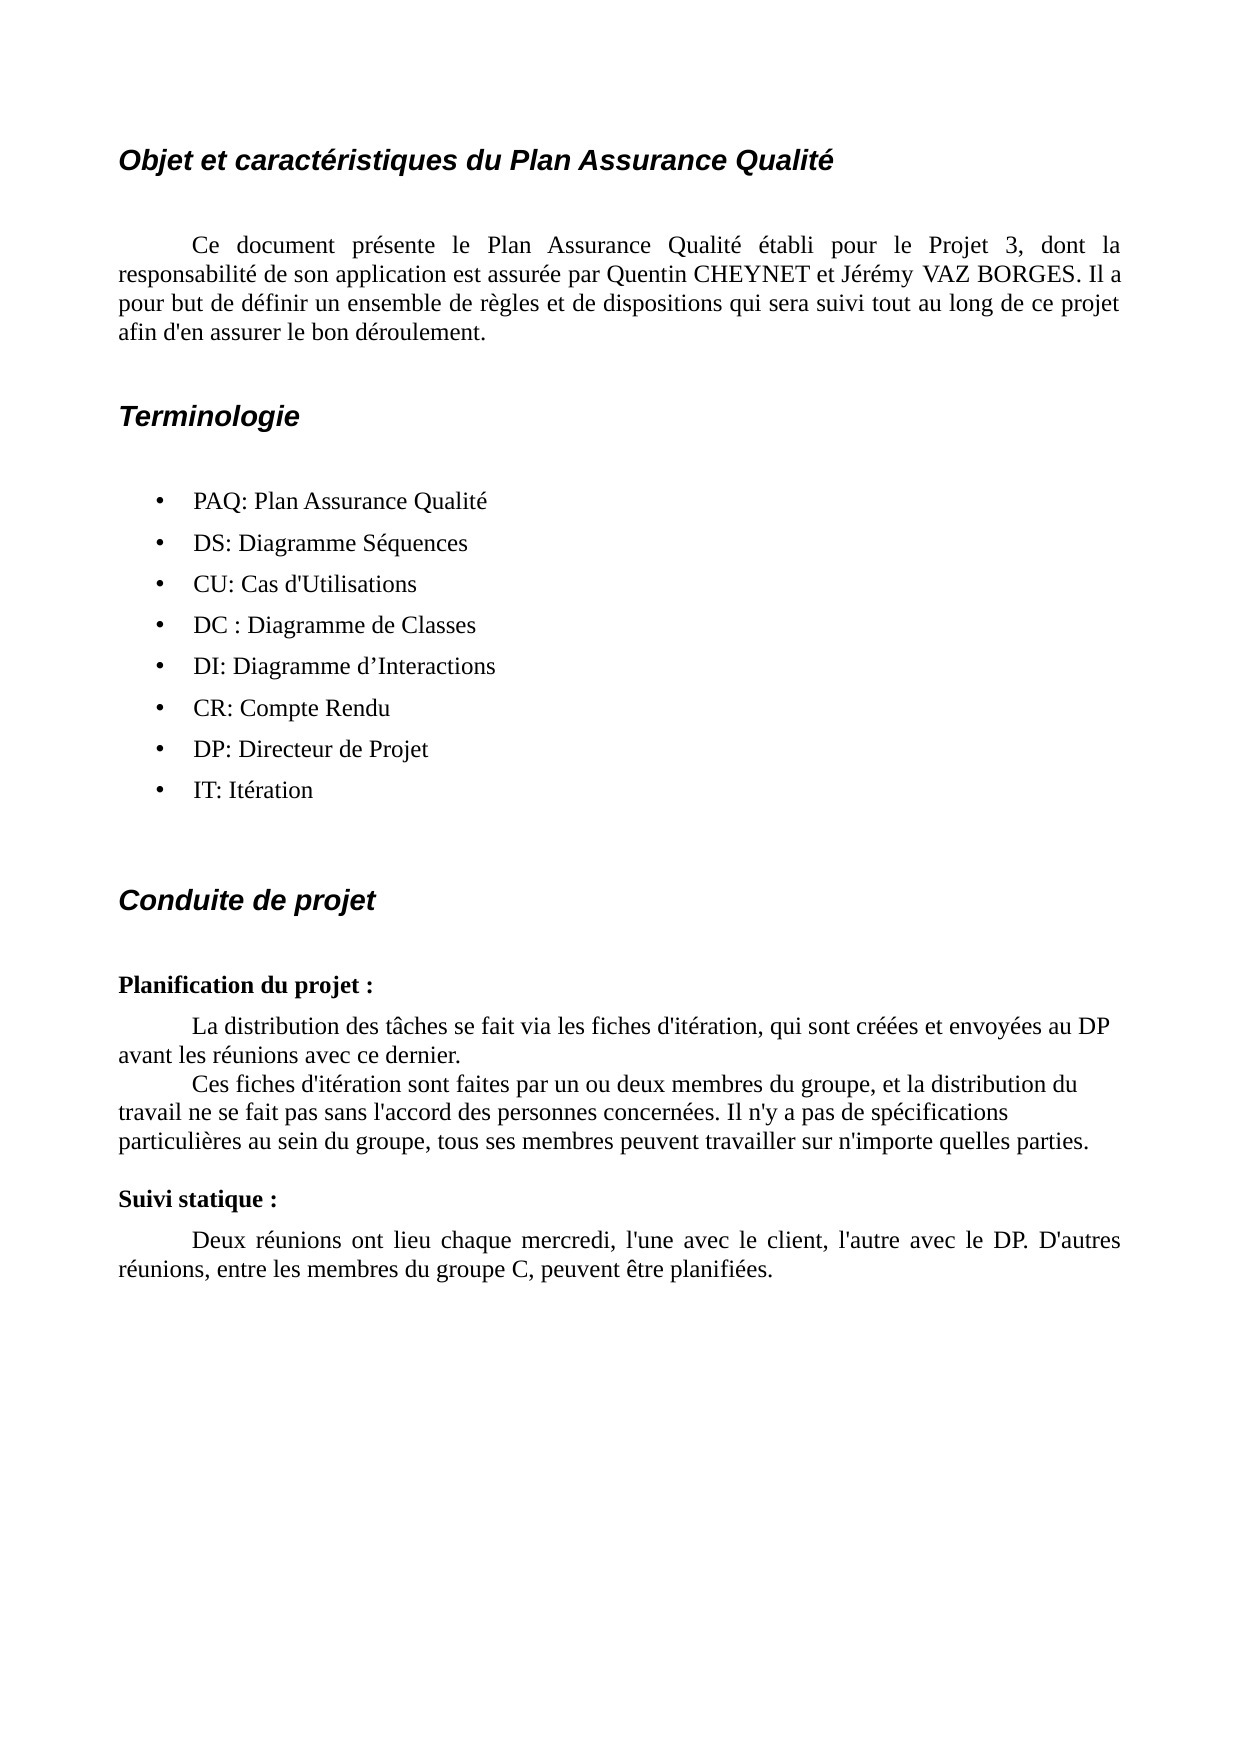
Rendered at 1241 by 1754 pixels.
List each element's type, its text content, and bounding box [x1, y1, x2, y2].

list PAQ: Plan Assurance Qualité [156, 486, 1122, 515]
text Ces fiches d'itération sont faites par un ou deux membres du groupe, et la distribution du travail ne se fait pas sans l'accord des personnes concernées. Il n'y a pas de spécifications particulières au sein du groupe, tous ses membres peuvent travailler sur n'importe quelles parties. [118, 1069, 1122, 1155]
list DP: Directeur de Projet [156, 734, 1122, 763]
list CR: Compte Rendu [156, 693, 1122, 721]
text Planification du projet : [118, 970, 1122, 999]
text La distribution des tâches se fait via les fiches d'itération, qui sont créées et envoyées au DP avant les réunions avec ce dernier. [118, 1011, 1122, 1069]
text Suivi statique : [118, 1184, 1122, 1212]
list CU: Cas d'Utilisations [156, 569, 1122, 598]
subtitle Conduite de projet [118, 883, 1122, 916]
text Deux réunions ont lieu chaque mercredi, l'une avec le client, l'autre avec le DP. D'autres réunions, entre les membres du groupe C, peuvent être planifiées. [118, 1225, 1122, 1282]
subtitle Objet et caractéristiques du Plan Assurance Qualité [118, 143, 1122, 177]
list IT: Itération [156, 775, 1122, 804]
list DS: Diagramme Séquences [156, 528, 1122, 556]
subtitle Terminologie [118, 399, 1122, 433]
list DC : Diagramme de Classes [156, 610, 1122, 639]
list DI: Diagramme d’Interactions [156, 651, 1122, 680]
text Ce document présente le Plan Assurance Qualité établi pour le Projet 3, dont la responsabilité de son application est assurée par Quentin CHEYNET et Jérémy VAZ BORGES. Il a pour but de définir un ensemble de règles et de dispositions qui sera suivi tout au long de ce projet afin d'en assurer le bon déroulement. [118, 230, 1122, 345]
